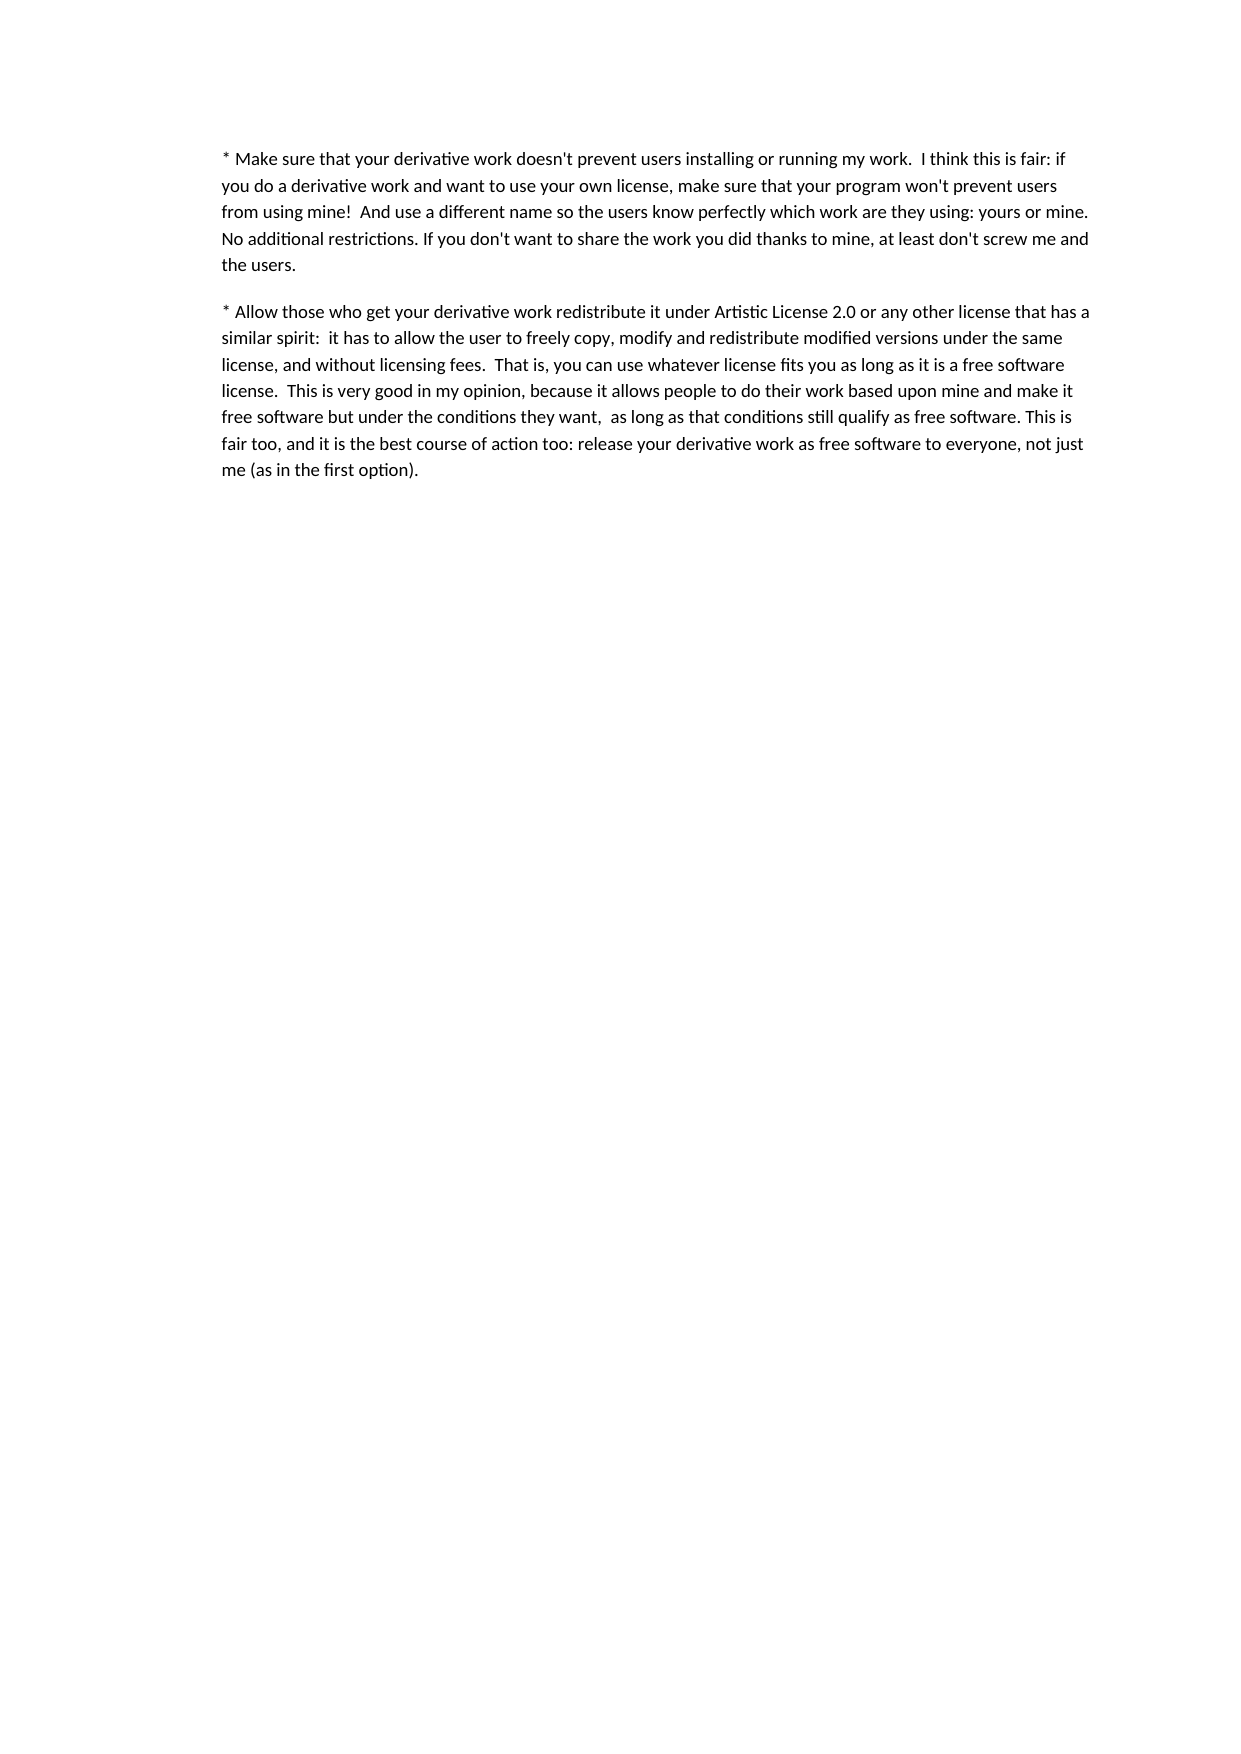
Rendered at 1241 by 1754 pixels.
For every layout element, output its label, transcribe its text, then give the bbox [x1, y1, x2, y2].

text * Allow those who get your derivative work redistribute it under Artistic License 2.0 or any other license that has a similar spirit: it has to allow the user to freely copy, modify and redistribute modified versions under the same license, and without licensing fees. That is, you can use whatever license fits you as long as it is a free software license. This is very good in my opinion, because it allows people to do their work based upon mine and make it free software but under the conditions they want, as long as that conditions still qualify as free software. This is fair too, and it is the best course of action too: release your derivative work as free software to everyone, not just me (as in the first option). [221, 300, 1093, 481]
text * Make sure that your derivative work doesn't prevent users installing or running my work. I think this is fair: if you do a derivative work and want to use your own license, make sure that your program won't prevent users from using mine! And use a different name so the users know perfectly which work are they using: yours or mine. No additional restrictions. If you don't want to share the work you did thanks to mine, at least don't screw me and the users. [221, 148, 1093, 276]
